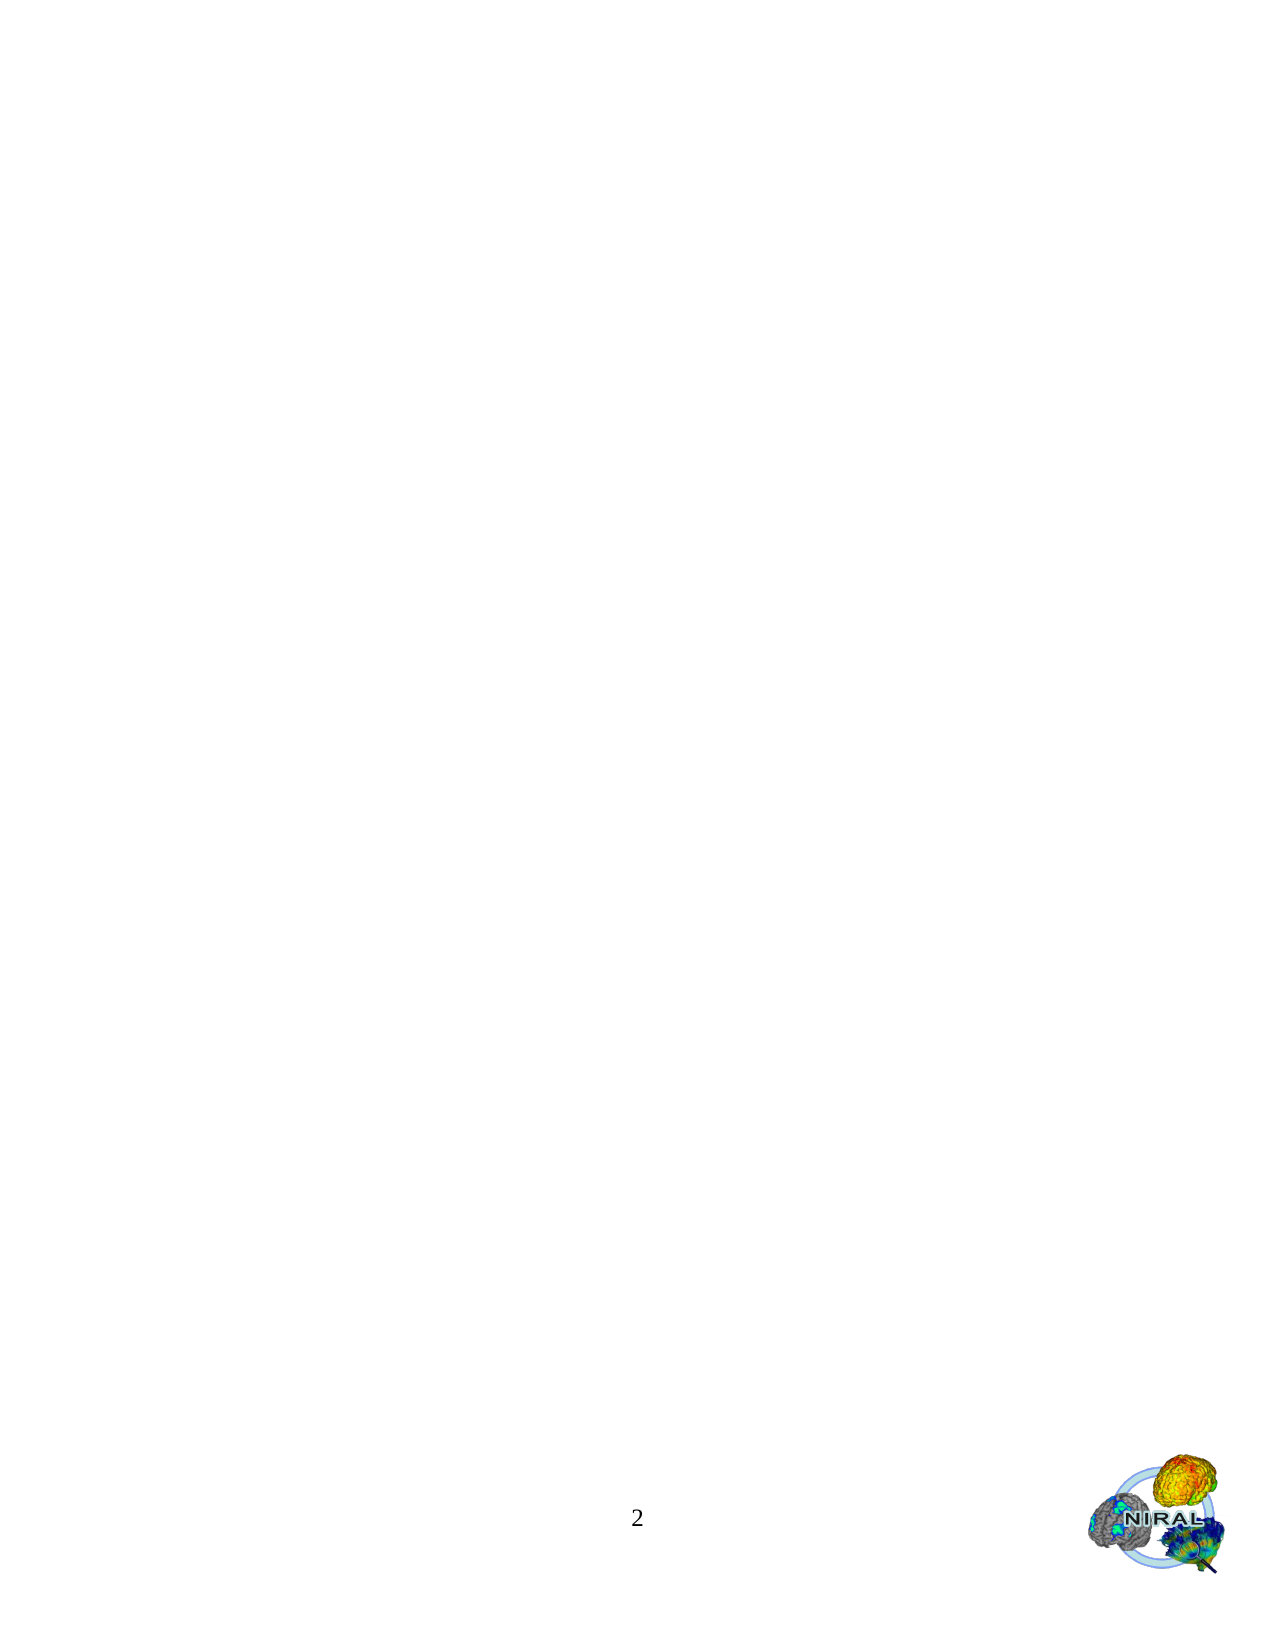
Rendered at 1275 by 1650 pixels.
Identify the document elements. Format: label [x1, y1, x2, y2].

picture [1071, 1427, 1252, 1602]
